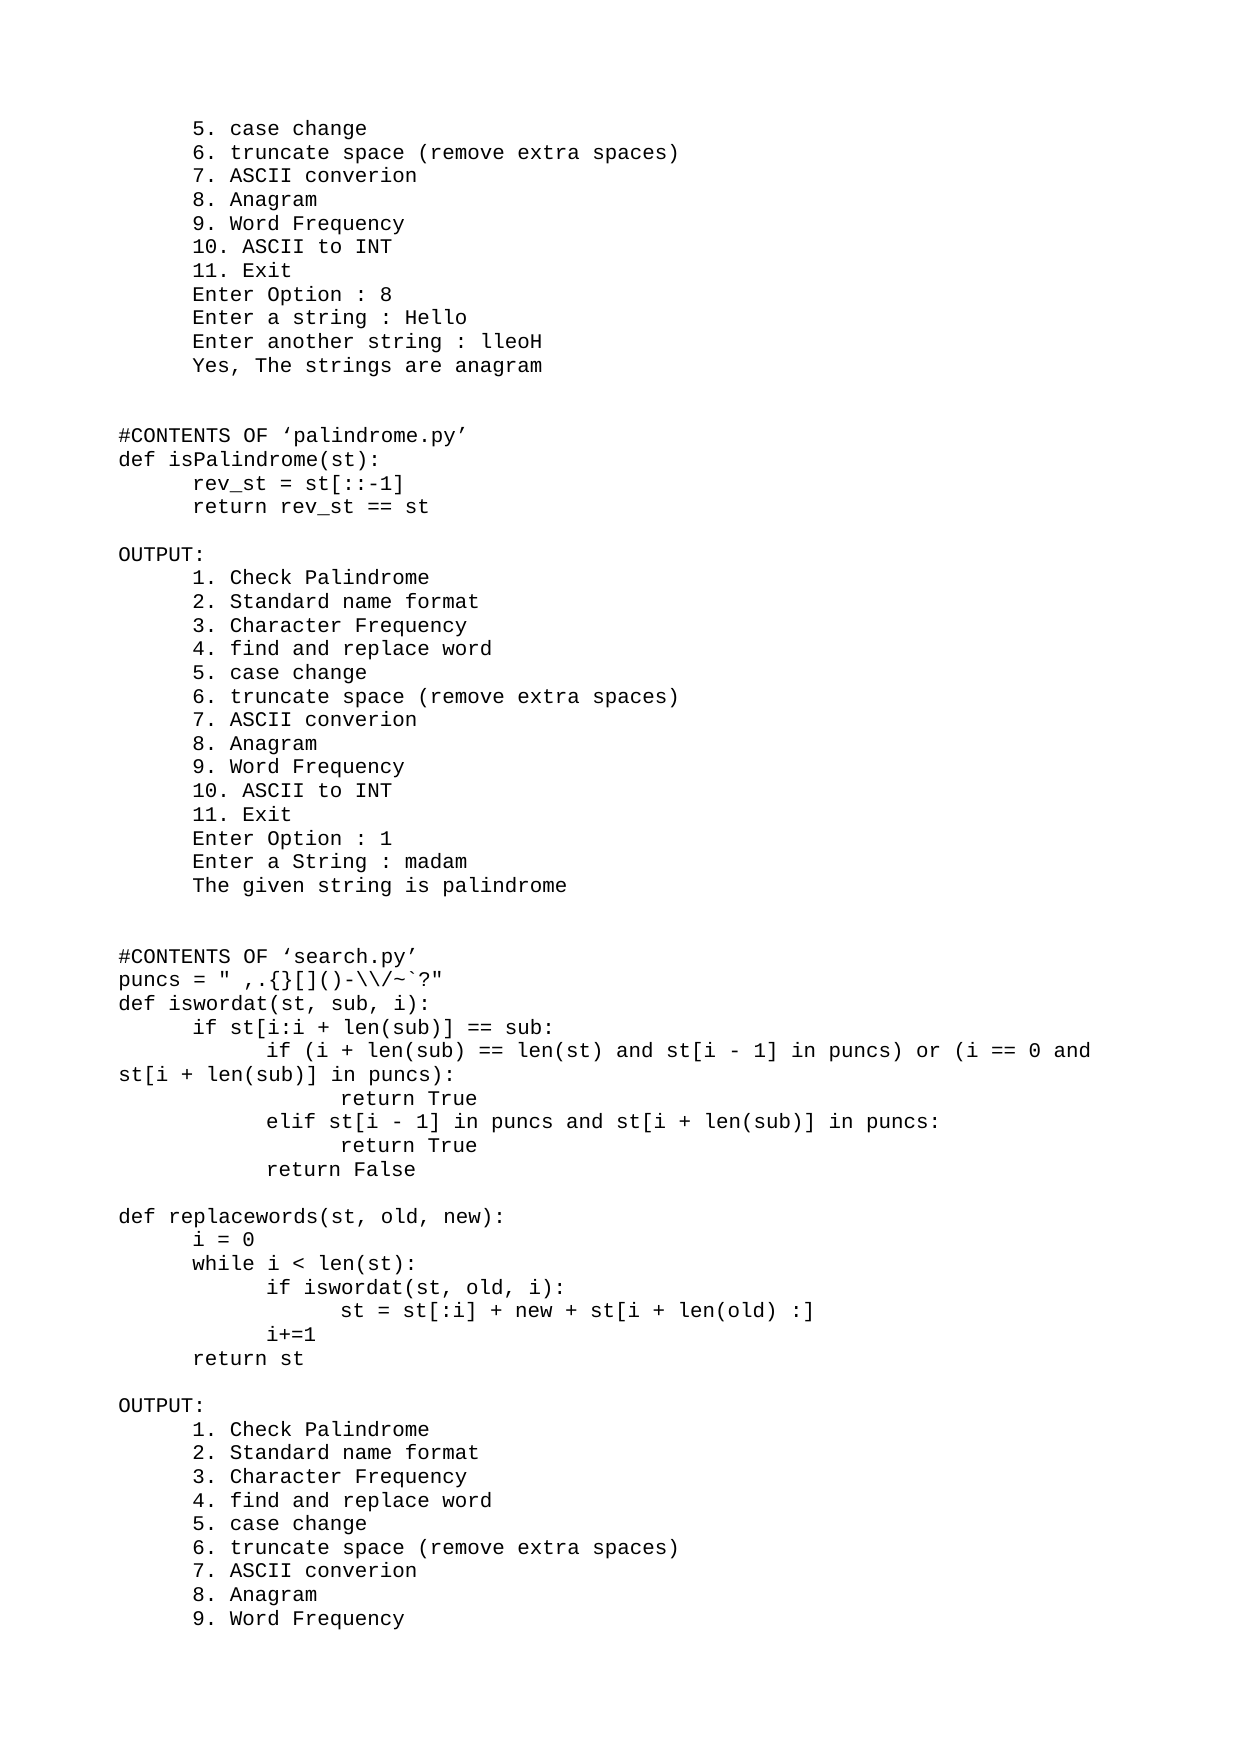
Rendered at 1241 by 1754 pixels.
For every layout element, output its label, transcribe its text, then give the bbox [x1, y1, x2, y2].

text 9. Word Frequency [192, 213, 1122, 236]
text 8. Anagram [192, 1584, 1122, 1608]
text 9. Word Frequency [192, 1608, 1122, 1631]
text 4. find and replace word [192, 1489, 1122, 1513]
text 8. Anagram [192, 189, 1122, 213]
text The given string is palindrome [192, 875, 1122, 898]
text 5. case change [192, 662, 1122, 686]
text Enter Option : 8 [192, 284, 1122, 307]
text OUTPUT: [118, 1395, 1122, 1419]
text 7. ASCII converion [192, 165, 1122, 189]
text OUTPUT: [118, 544, 1122, 567]
text Enter Option : 1 [192, 827, 1122, 851]
text Enter a string : Hello [192, 307, 1122, 331]
text Enter another string : lleoH [192, 331, 1122, 354]
text Enter a String : madam [192, 851, 1122, 875]
text elif st[i - 1] in puncs and st[i + len(sub)] in puncs: [118, 1111, 1122, 1135]
text 10. ASCII to INT [192, 236, 1122, 260]
text while i < len(st): [118, 1253, 1122, 1277]
text 7. ASCII converion [192, 1561, 1122, 1584]
text def iswordat(st, sub, i): [118, 993, 1122, 1017]
text #CONTENTS OF ‘search.py’ [118, 946, 1122, 969]
text 11. Exit [192, 260, 1122, 284]
text return True [118, 1135, 1122, 1158]
text 6. truncate space (remove extra spaces) [192, 1537, 1122, 1561]
text return st [118, 1348, 1122, 1371]
text 2. Standard name format [192, 591, 1122, 615]
text 11. Exit [192, 804, 1122, 827]
text 4. find and replace word [192, 638, 1122, 662]
text 6. truncate space (remove extra spaces) [192, 142, 1122, 165]
text rev_st = st[::-1] [118, 473, 1122, 496]
text 7. ASCII converion [192, 709, 1122, 733]
text return rev_st == st [118, 496, 1122, 520]
text if iswordat(st, old, i): [118, 1277, 1122, 1300]
text i+=1 [118, 1324, 1122, 1348]
text #CONTENTS OF ‘palindrome.py’ [118, 426, 1122, 449]
text 3. Character Frequency [192, 1466, 1122, 1489]
text if st[i:i + len(sub)] == sub: [118, 1017, 1122, 1040]
text 1. Check Palindrome [192, 1419, 1122, 1442]
text if (i + len(sub) == len(st) and st[i - 1] in puncs) or (i == 0 and st[i + len(sub)] in puncs): [118, 1040, 1122, 1088]
text 5. case change [192, 118, 1122, 142]
text Yes, The strings are anagram [192, 354, 1122, 378]
text 8. Anagram [192, 733, 1122, 757]
text return False [118, 1158, 1122, 1182]
text 6. truncate space (remove extra spaces) [192, 686, 1122, 709]
text puncs = " ,.{}[]()-\\/~`?" [118, 969, 1122, 993]
text def isPalindrome(st): [118, 449, 1122, 473]
text i = 0 [118, 1229, 1122, 1253]
text return True [118, 1088, 1122, 1111]
text 10. ASCII to INT [192, 780, 1122, 804]
text 9. Word Frequency [192, 757, 1122, 780]
text 2. Standard name format [192, 1442, 1122, 1466]
text 5. case change [192, 1513, 1122, 1537]
text 3. Character Frequency [192, 615, 1122, 638]
text def replacewords(st, old, new): [118, 1206, 1122, 1229]
text 1. Check Palindrome [192, 567, 1122, 591]
text st = st[:i] + new + st[i + len(old) :] [118, 1300, 1122, 1324]
